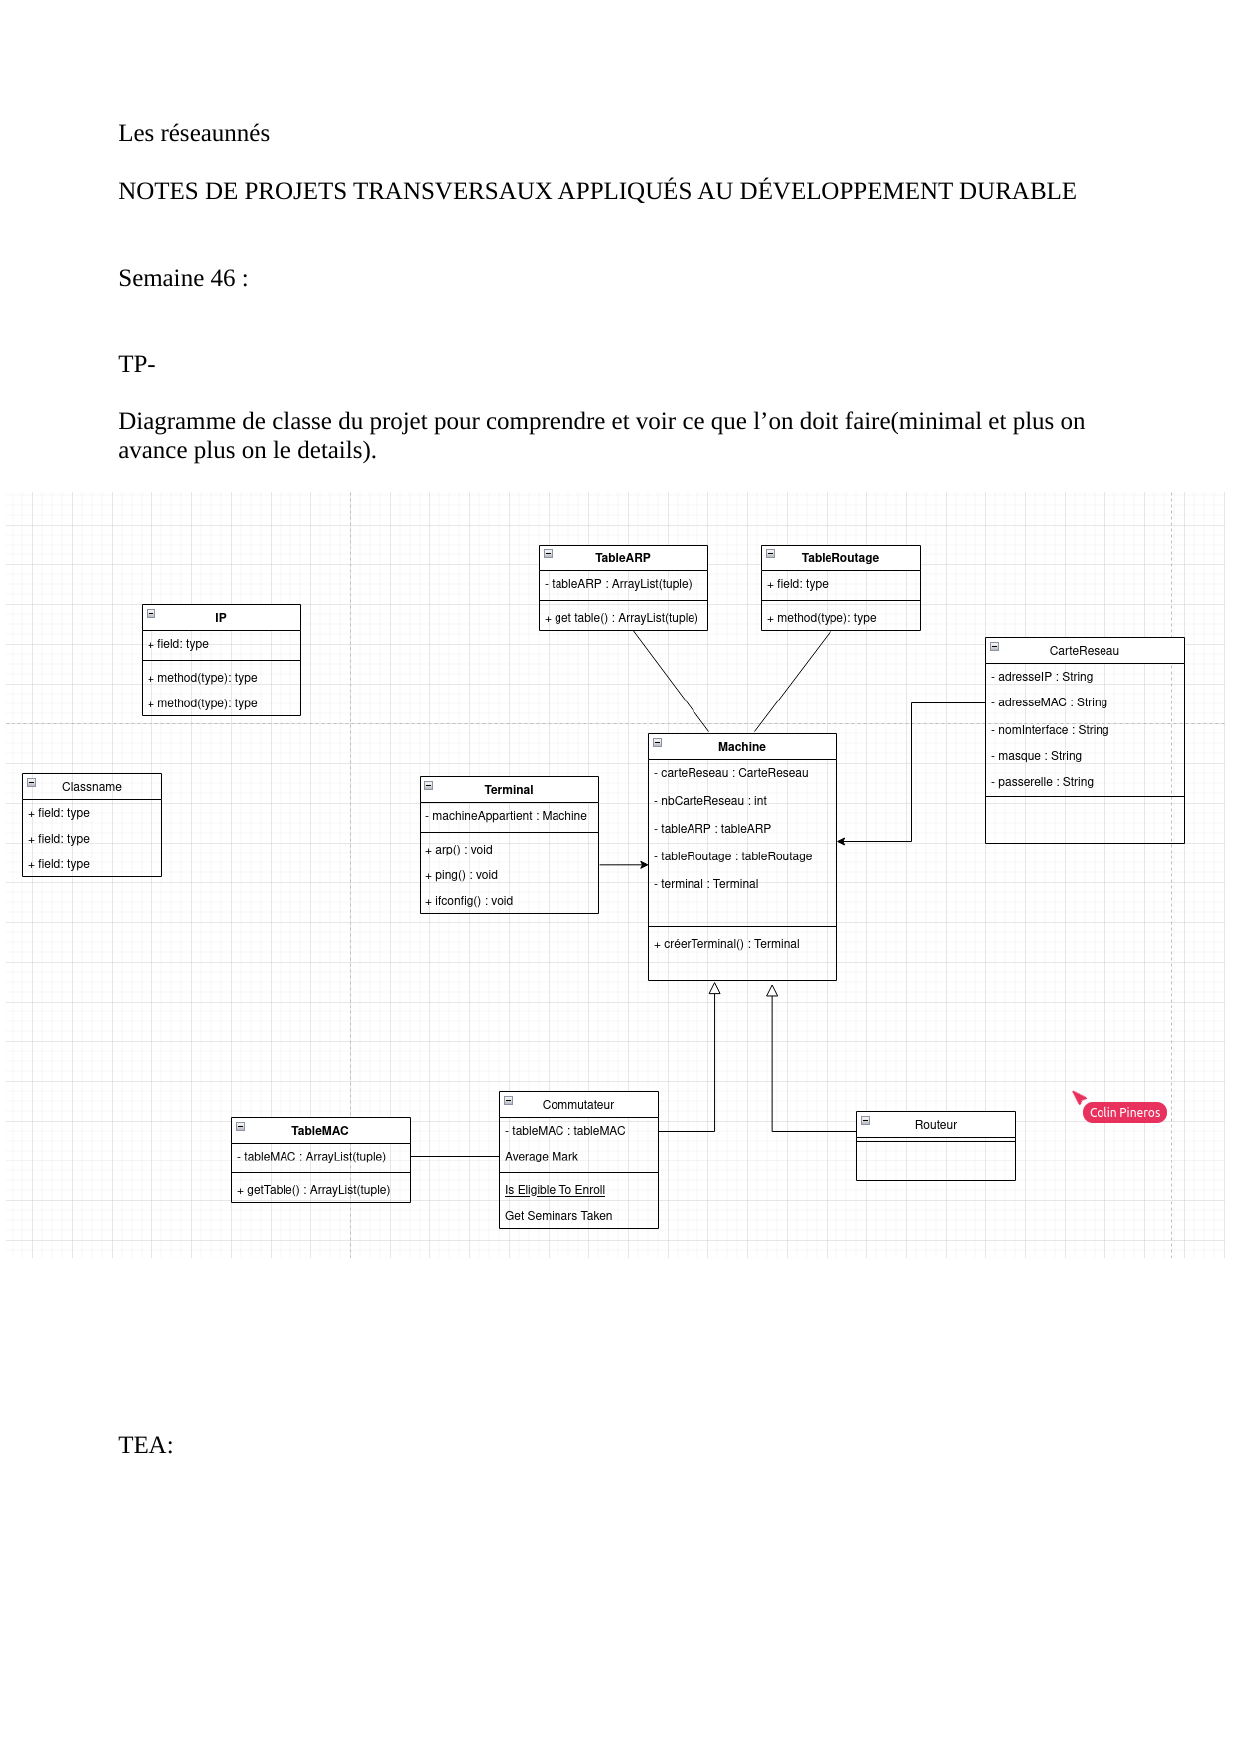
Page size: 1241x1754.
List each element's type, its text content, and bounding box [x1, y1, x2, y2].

text TEA: [118, 1431, 1122, 1459]
picture [6, 492, 1225, 1258]
text TP- [118, 349, 1122, 378]
text Diagramme de classe du projet pour comprendre et voir ce que l’on doit faire(minimal et plus on avance plus on le details). [118, 406, 1122, 464]
text Semaine 46 : [118, 263, 1122, 291]
text NOTES DE PROJETS TRANSVERSAUX APPLIQUÉS AU DÉVELOPPEMENT DURABLE [118, 176, 1122, 205]
